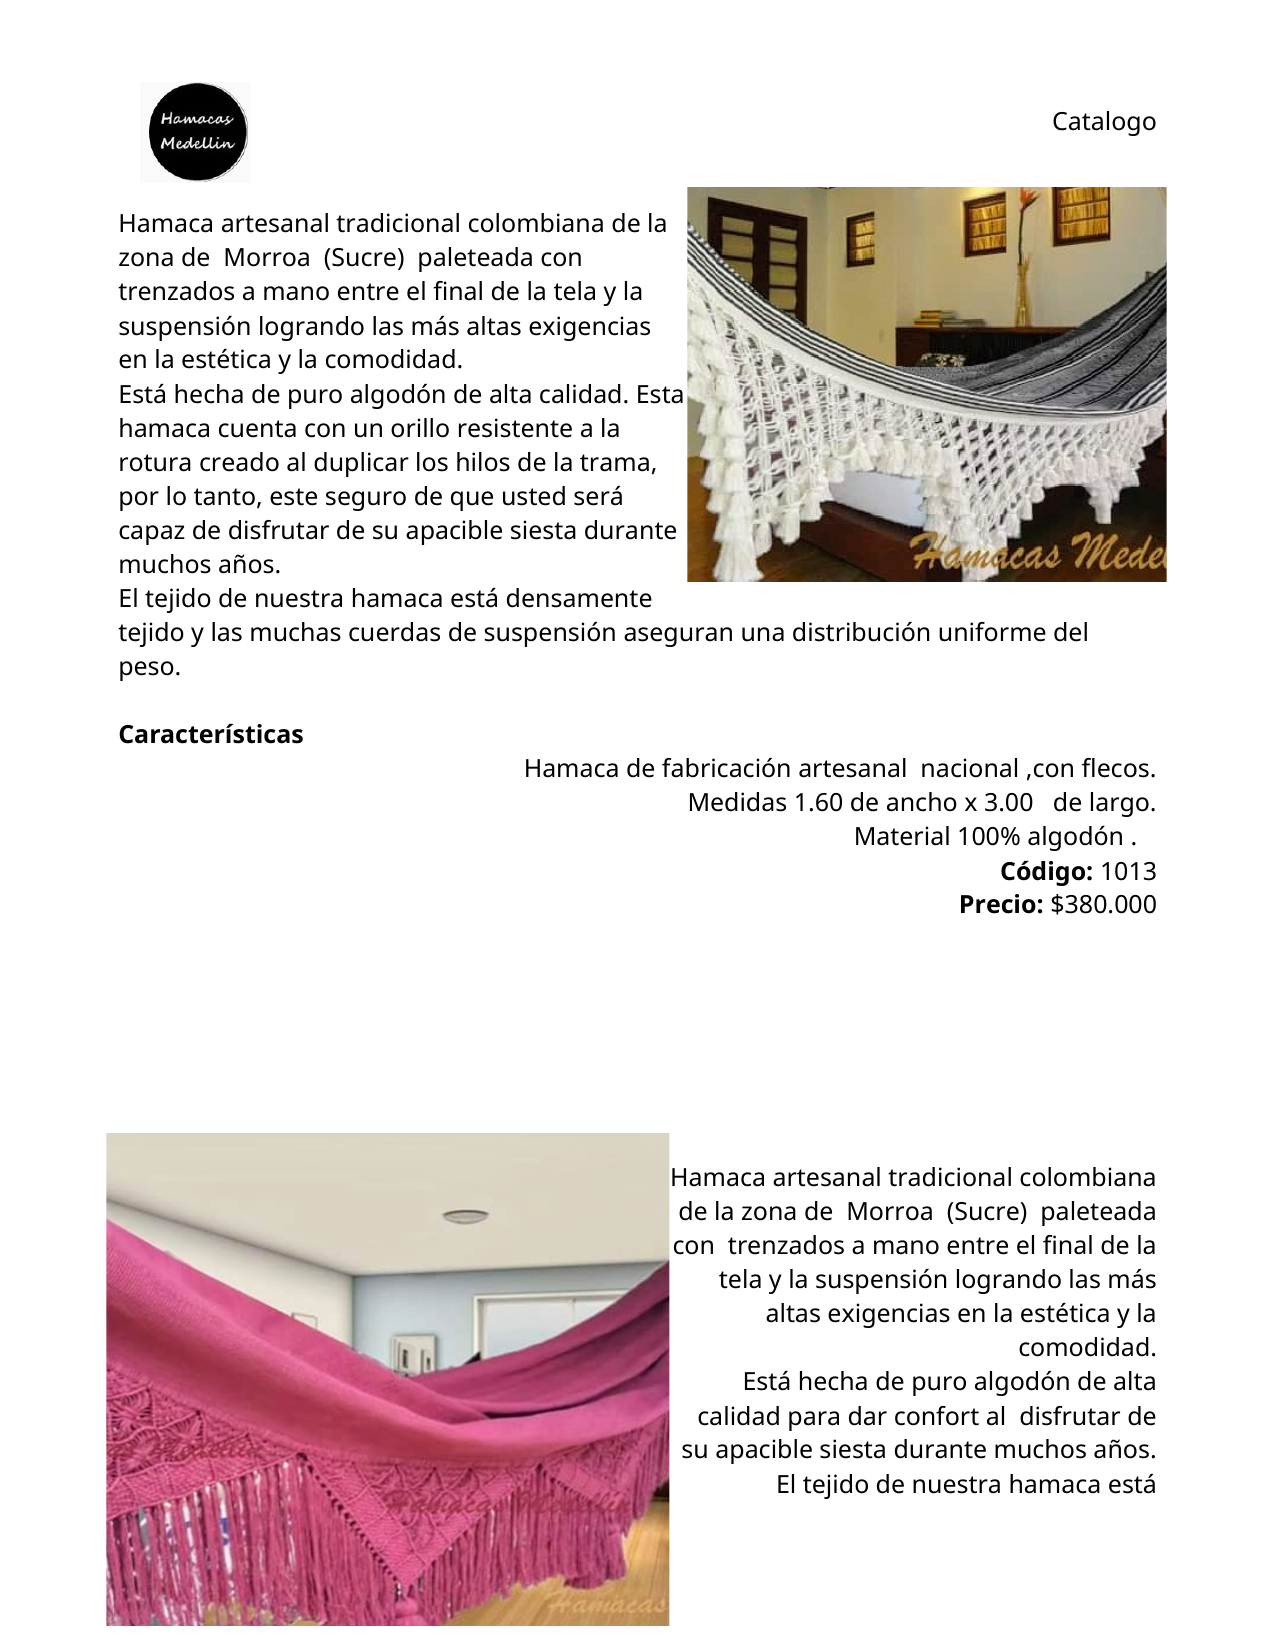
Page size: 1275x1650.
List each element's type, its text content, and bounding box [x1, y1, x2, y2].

text Medidas 1.60 de ancho x 3.00 de largo. [118, 785, 1157, 819]
text Hamaca de fabricación artesanal nacional ,con flecos. [118, 751, 1157, 785]
picture [106, 1133, 670, 1626]
text Precio: $380.000 [118, 887, 1157, 921]
text Material 100% algodón . [118, 819, 1157, 853]
text Hamaca artesanal tradicional colombiana de la zona de Morroa (Sucre) paleteada con trenzados a mano entre el final de la tela y la suspensión logrando las más altas exigencias en la estética y la comodidad. Está hecha de puro algodón de alta calidad para dar confort al disfrutar de su apacible siesta durante muchos años. El tejido de nuestra hamaca está [670, 1160, 1157, 1500]
text Código: 1013 [118, 853, 1157, 887]
text Hamaca artesanal tradicional colombiana de la zona de Morroa (Sucre) paleteada con trenzados a mano entre el final de la tela y la suspensión logrando las más altas exigencias en la estética y la comodidad. Está hecha de puro algodón de alta calidad. Esta hamaca cuenta con un orillo resistente a la rotura creado al duplicar los hilos de la trama, por lo tanto, este seguro de que usted será capaz de disfrutar de su apacible siesta durante muchos años. El tejido de nuestra hamaca está densamente tejido y las muchas cuerdas de suspensión aseguran una distribución uniforme del peso. Características [118, 206, 1157, 751]
picture [140, 82, 251, 183]
picture [687, 187, 1167, 582]
